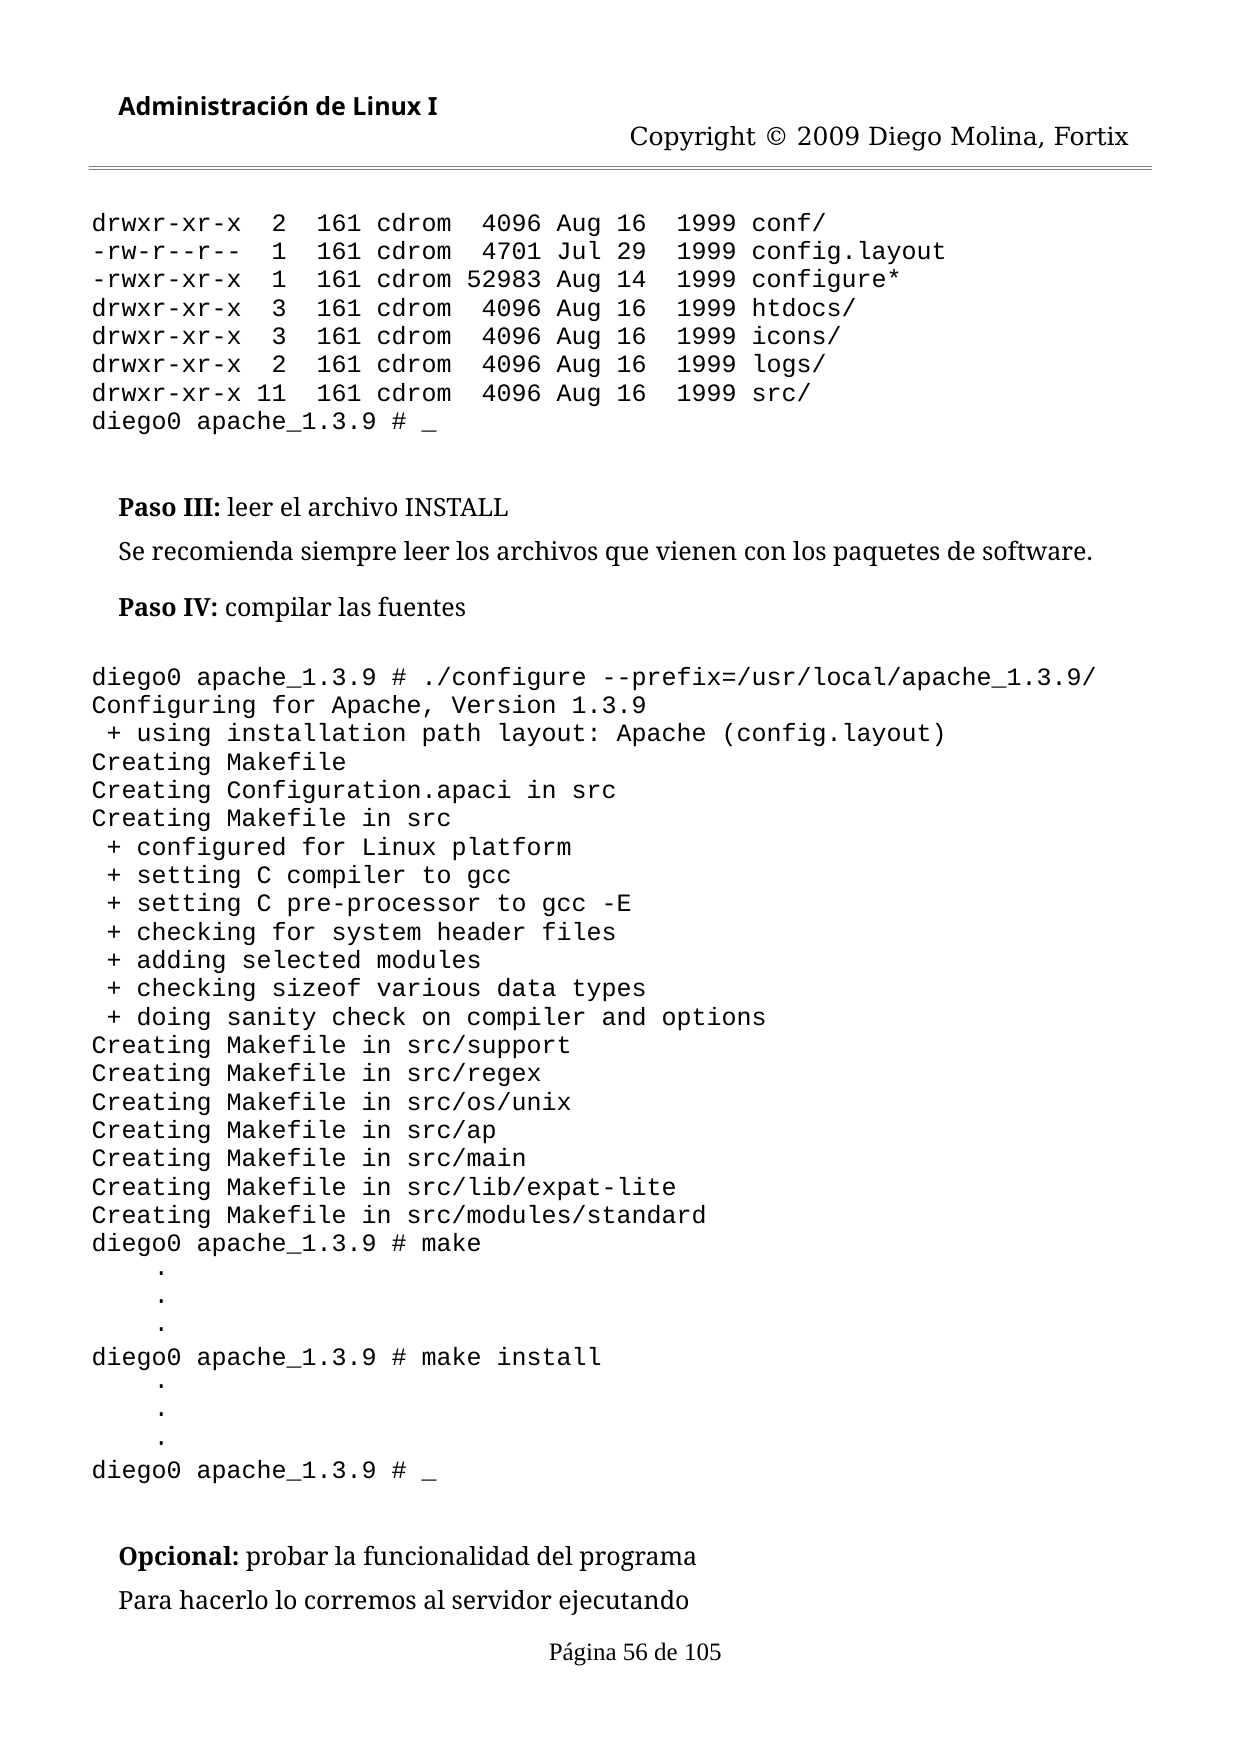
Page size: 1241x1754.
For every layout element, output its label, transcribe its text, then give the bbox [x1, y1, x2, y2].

text diego0 apache_1.3.9 # _ [88, 379, 1152, 466]
text diego0 apache_1.3.9 # make [88, 1201, 1152, 1230]
text Creating Makefile in src/ap [88, 1088, 1152, 1116]
text + using installation path layout: Apache (config.layout) [88, 691, 1152, 720]
text Creating Makefile in src/support [88, 1003, 1152, 1031]
text · [88, 1400, 1152, 1428]
text Para hacerlo lo corremos al servidor ejecutando [88, 1583, 1152, 1616]
text + configured for Linux platform [88, 805, 1152, 833]
text · [88, 1343, 1152, 1371]
text Creating Makefile [88, 720, 1152, 748]
text · [88, 1230, 1152, 1258]
text · [88, 1286, 1152, 1315]
text diego0 apache_1.3.9 # ./configure --prefix=/usr/local/apache_1.3.9/ [88, 636, 1152, 663]
text drwxr-xr-x 3 161 cdrom 4096 Aug 16 1999 icons/ [88, 294, 1152, 322]
text -rwxr-xr-x 1 161 cdrom 52983 Aug 14 1999 configure* [88, 237, 1152, 266]
text drwxr-xr-x 11 161 cdrom 4096 Aug 16 1999 src/ [88, 351, 1152, 379]
text Configuring for Apache, Version 1.3.9 [88, 663, 1152, 691]
text + doing sanity check on compiler and options [88, 975, 1152, 1003]
text Paso IV: compilar las fuentes [88, 591, 1152, 623]
text -rw-r--r-- 1 161 cdrom 4701 Jul 29 1999 config.layout [88, 209, 1152, 237]
text + checking for system header files [88, 890, 1152, 918]
text Opcional: probar la funcionalidad del programa [88, 1539, 1152, 1572]
text Creating Makefile in src/regex [88, 1031, 1152, 1060]
text Creating Makefile in src/modules/standard [88, 1173, 1152, 1201]
text + setting C compiler to gcc [88, 833, 1152, 861]
text drwxr-xr-x 3 161 cdrom 4096 Aug 16 1999 htdocs/ [88, 266, 1152, 294]
text + checking sizeof various data types [88, 946, 1152, 975]
text diego0 apache_1.3.9 # _ [88, 1428, 1152, 1516]
text Se recomienda siempre leer los archivos que vienen con los paquetes de software. [88, 534, 1152, 567]
text · [88, 1258, 1152, 1286]
text Creating Makefile in src/main [88, 1116, 1152, 1145]
text + setting C pre-processor to gcc -E [88, 861, 1152, 890]
text Creating Makefile in src/os/unix [88, 1060, 1152, 1088]
text Creating Makefile in src [88, 776, 1152, 805]
text Creating Makefile in src/lib/expat-lite [88, 1145, 1152, 1173]
text diego0 apache_1.3.9 # make install [88, 1315, 1152, 1343]
text + adding selected modules [88, 918, 1152, 946]
text drwxr-xr-x 2 161 cdrom 4096 Aug 16 1999 logs/ [88, 322, 1152, 351]
text · [88, 1371, 1152, 1400]
text Paso III: leer el archivo INSTALL [88, 490, 1152, 523]
text Creating Configuration.apaci in src [88, 748, 1152, 776]
text drwxr-xr-x 2 161 cdrom 4096 Aug 16 1999 conf/ [88, 182, 1152, 209]
